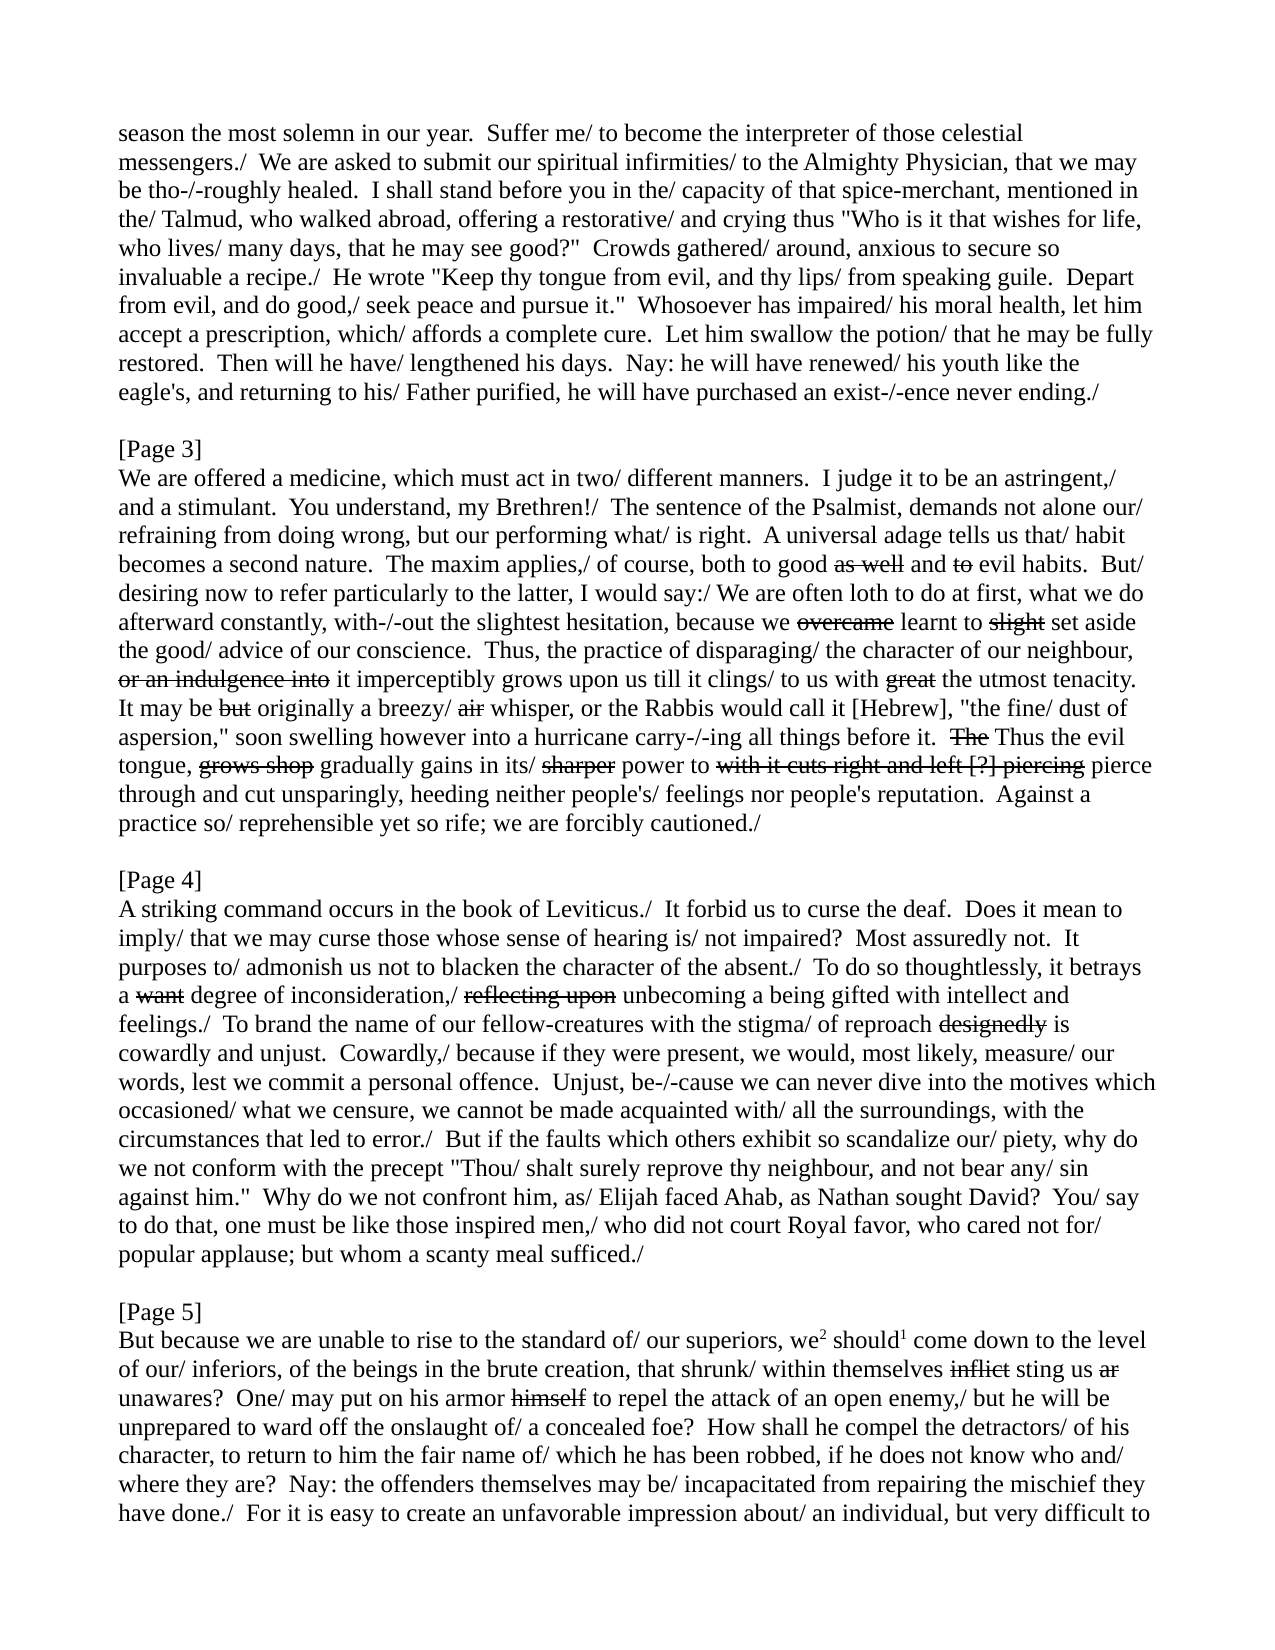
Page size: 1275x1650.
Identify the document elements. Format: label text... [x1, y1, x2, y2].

text We are offered a medicine, which must act in two/ different manners. I judge it to be an astringent,/ and a stimulant. You understand, my Brethren!/ The sentence of the Psalmist, demands not alone our/ refraining from doing wrong, but our performing what/ is right. A universal adage tells us that/ habit becomes a second nature. The maxim applies,/ of course, both to good as well and to evil habits. But/ desiring now to refer particularly to the latter, I would say:/ We are often loth to do at first, what we do afterward constantly, with-/-out the slightest hesitation, because we overcame learnt to slight set aside the good/ advice of our conscience. Thus, the practice of disparaging/ the character of our neighbour, or an indulgence into it imperceptibly grows upon us till it clings/ to us with great the utmost tenacity. It may be but originally a breezy/ air whisper, or the Rabbis would call it [Hebrew], "the fine/ dust of aspersion," soon swelling however into a hurricane carry-/-ing all things before it. The Thus the evil tongue, grows shop gradually gains in its/ sharper power to with it cuts right and left [?] piercing pierce through and cut unsparingly, heeding neither people's/ feelings nor people's reputation. Against a practice so/ reprehensible yet so rife; we are forcibly cautioned./ [118, 463, 1157, 837]
text [Page 5] [118, 1297, 1157, 1326]
text [Page 4] [118, 866, 1157, 894]
text season the most solemn in our year. Suffer me/ to become the interpreter of those celestial messengers./ We are asked to submit our spiritual infirmities/ to the Almighty Physician, that we may be tho-/-roughly healed. I shall stand before you in the/ capacity of that spice-merchant, mentioned in the/ Talmud, who walked abroad, offering a restorative/ and crying thus "Who is it that wishes for life, who lives/ many days, that he may see good?" Crowds gathered/ around, anxious to secure so invaluable a recipe./ He wrote "Keep thy tongue from evil, and thy lips/ from speaking guile. Depart from evil, and do good,/ seek peace and pursue it." Whosoever has impaired/ his moral health, let him accept a prescription, which/ affords a complete cure. Let him swallow the potion/ that he may be fully restored. Then will he have/ lengthened his days. Nay: he will have renewed/ his youth like the eagle's, and returning to his/ Father purified, he will have purchased an exist-/-ence never ending./ [118, 118, 1157, 406]
text But because we are unable to rise to the standard of/ our superiors, we2 should1 come down to the level of our/ inferiors, of the beings in the brute creation, that shrunk/ within themselves inflict sting us ar unawares? One/ may put on his armor himself to repel the attack of an open enemy,/ but he will be unprepared to ward off the onslaught of/ a concealed foe? How shall he compel the detractors/ of his character, to return to him the fair name of/ which he has been robbed, if he does not know who and/ where they are? Nay: the offenders themselves may be/ incapacitated from repairing the mischief they have done./ For it is easy to create an unfavorable impression about/ an individual, but very difficult to [118, 1326, 1157, 1527]
text [Page 3] [118, 434, 1157, 463]
text A striking command occurs in the book of Leviticus./ It forbid us to curse the deaf. Does it mean to imply/ that we may curse those whose sense of hearing is/ not impaired? Most assuredly not. It purposes to/ admonish us not to blacken the character of the absent./ To do so thoughtlessly, it betrays a want degree of inconsideration,/ reflecting upon unbecoming a being gifted with intellect and feelings./ To brand the name of our fellow-creatures with the stigma/ of reproach designedly is cowardly and unjust. Cowardly,/ because if they were present, we would, most likely, measure/ our words, lest we commit a personal offence. Unjust, be-/-cause we can never dive into the motives which occasioned/ what we censure, we cannot be made acquainted with/ all the surroundings, with the circumstances that led to error./ But if the faults which others exhibit so scandalize our/ piety, why do we not conform with the precept "Thou/ shalt surely reprove thy neighbour, and not bear any/ sin against him." Why do we not confront him, as/ Elijah faced Ahab, as Nathan sought David? You/ say to do that, one must be like those inspired men,/ who did not court Royal favor, who cared not for/ popular applause; but whom a scanty meal sufficed./ [118, 894, 1157, 1268]
